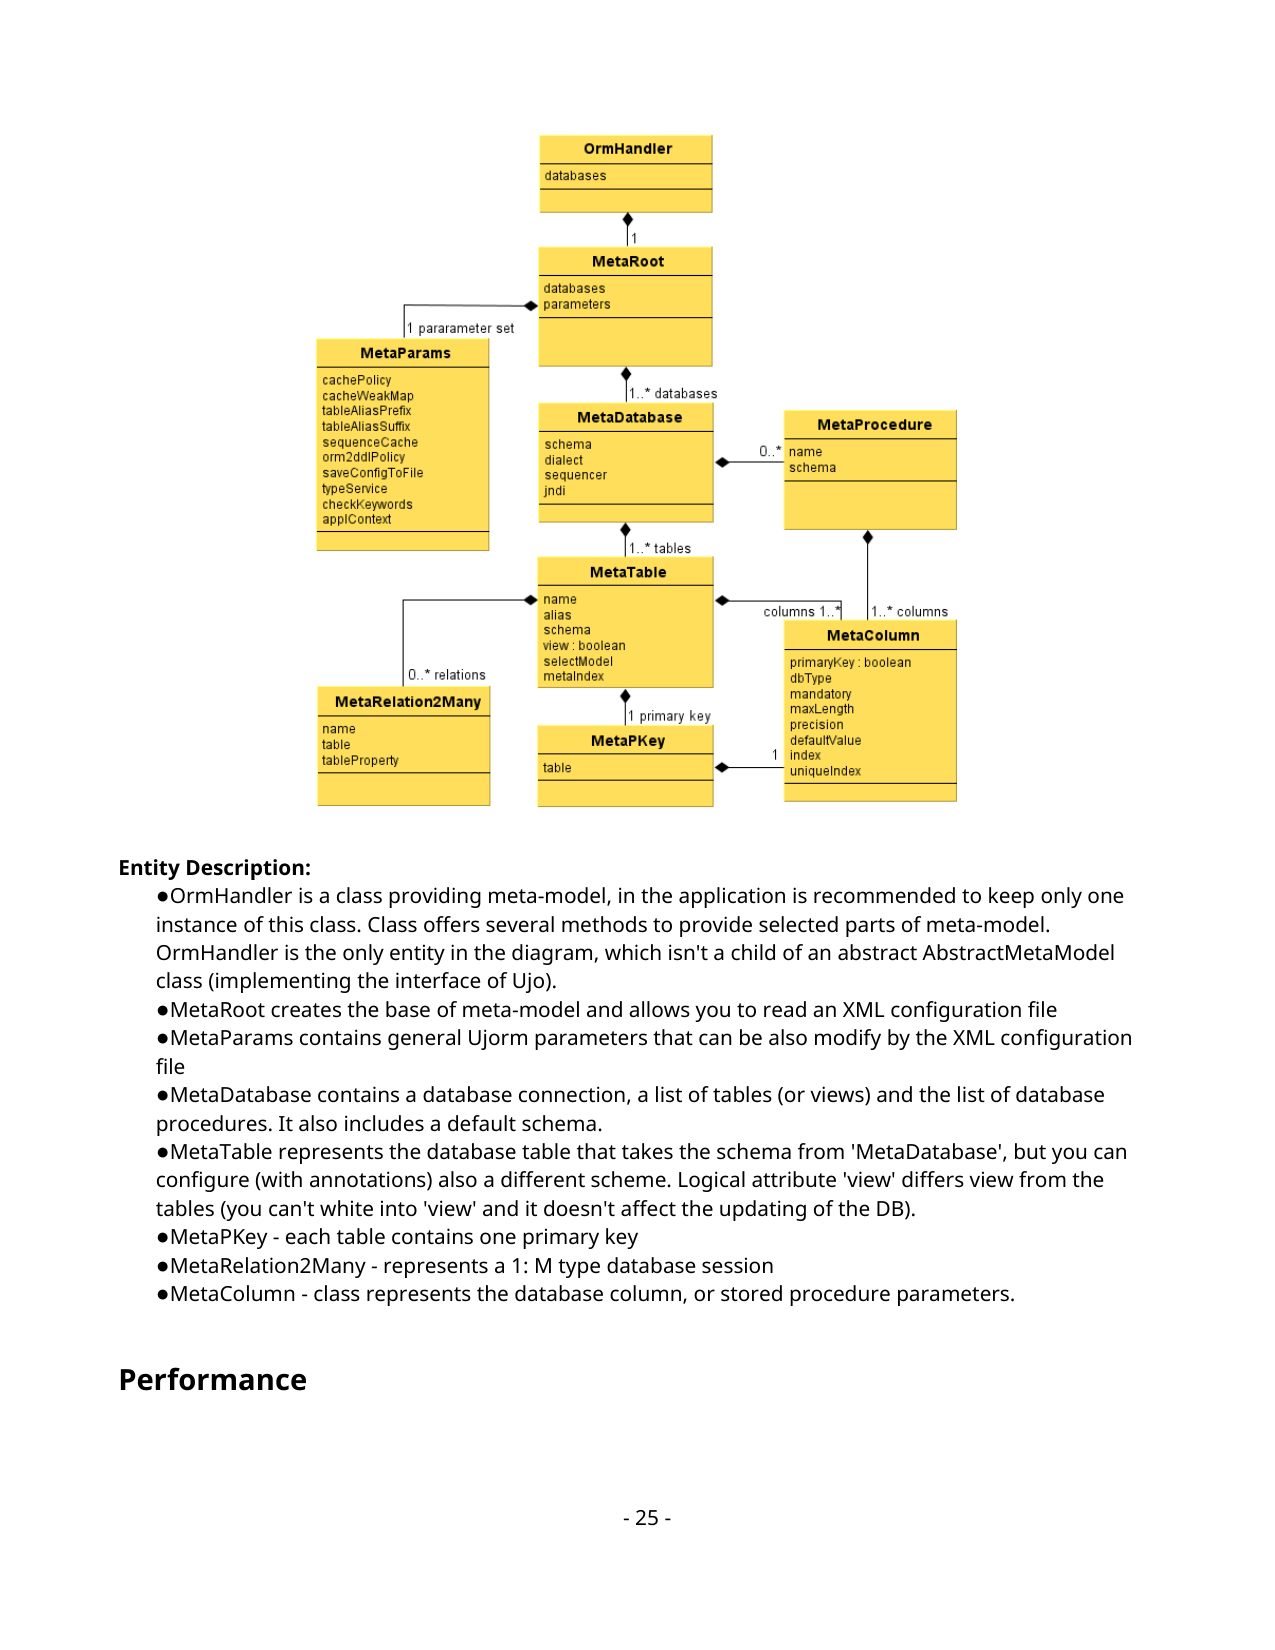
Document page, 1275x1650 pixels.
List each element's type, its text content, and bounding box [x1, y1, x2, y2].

list MetaRelation2Many - represents a 1: M type database session [118, 1251, 1157, 1279]
text Entity Description: [118, 853, 1157, 881]
list MetaDatabase contains a database connection, a list of tables (or views) and the list of database procedures. It also includes a default schema. [118, 1080, 1157, 1137]
list MetaParams contains general Ujorm parameters that can be also modify by the XML configuration file [118, 1023, 1157, 1080]
list MetaColumn - class represents the database column, or stored procedure parameters. [118, 1279, 1157, 1308]
list MetaTable represents the database table that takes the schema from 'MetaDatabase', but you can configure (with annotations) also a different scheme. Logical attribute 'view' differs view from the tables (you can't white into 'view' and it doesn't affect the updating of the DB). [118, 1137, 1157, 1222]
picture [300, 118, 975, 825]
list MetaRoot creates the base of meta-model and allows you to read an XML configuration file [118, 995, 1157, 1023]
list OrmHandler is a class providing meta-model, in the application is recommended to keep only one instance of this class. Class offers several methods to provide selected parts of meta-model. OrmHandler is the only entity in the diagram, which isn't a child of an abstract AbstractMetaModel class (implementing the interface of Ujo). [118, 881, 1157, 995]
list MetaPKey - each table contains one primary key [118, 1222, 1157, 1251]
subtitle Performance [118, 1360, 1157, 1399]
